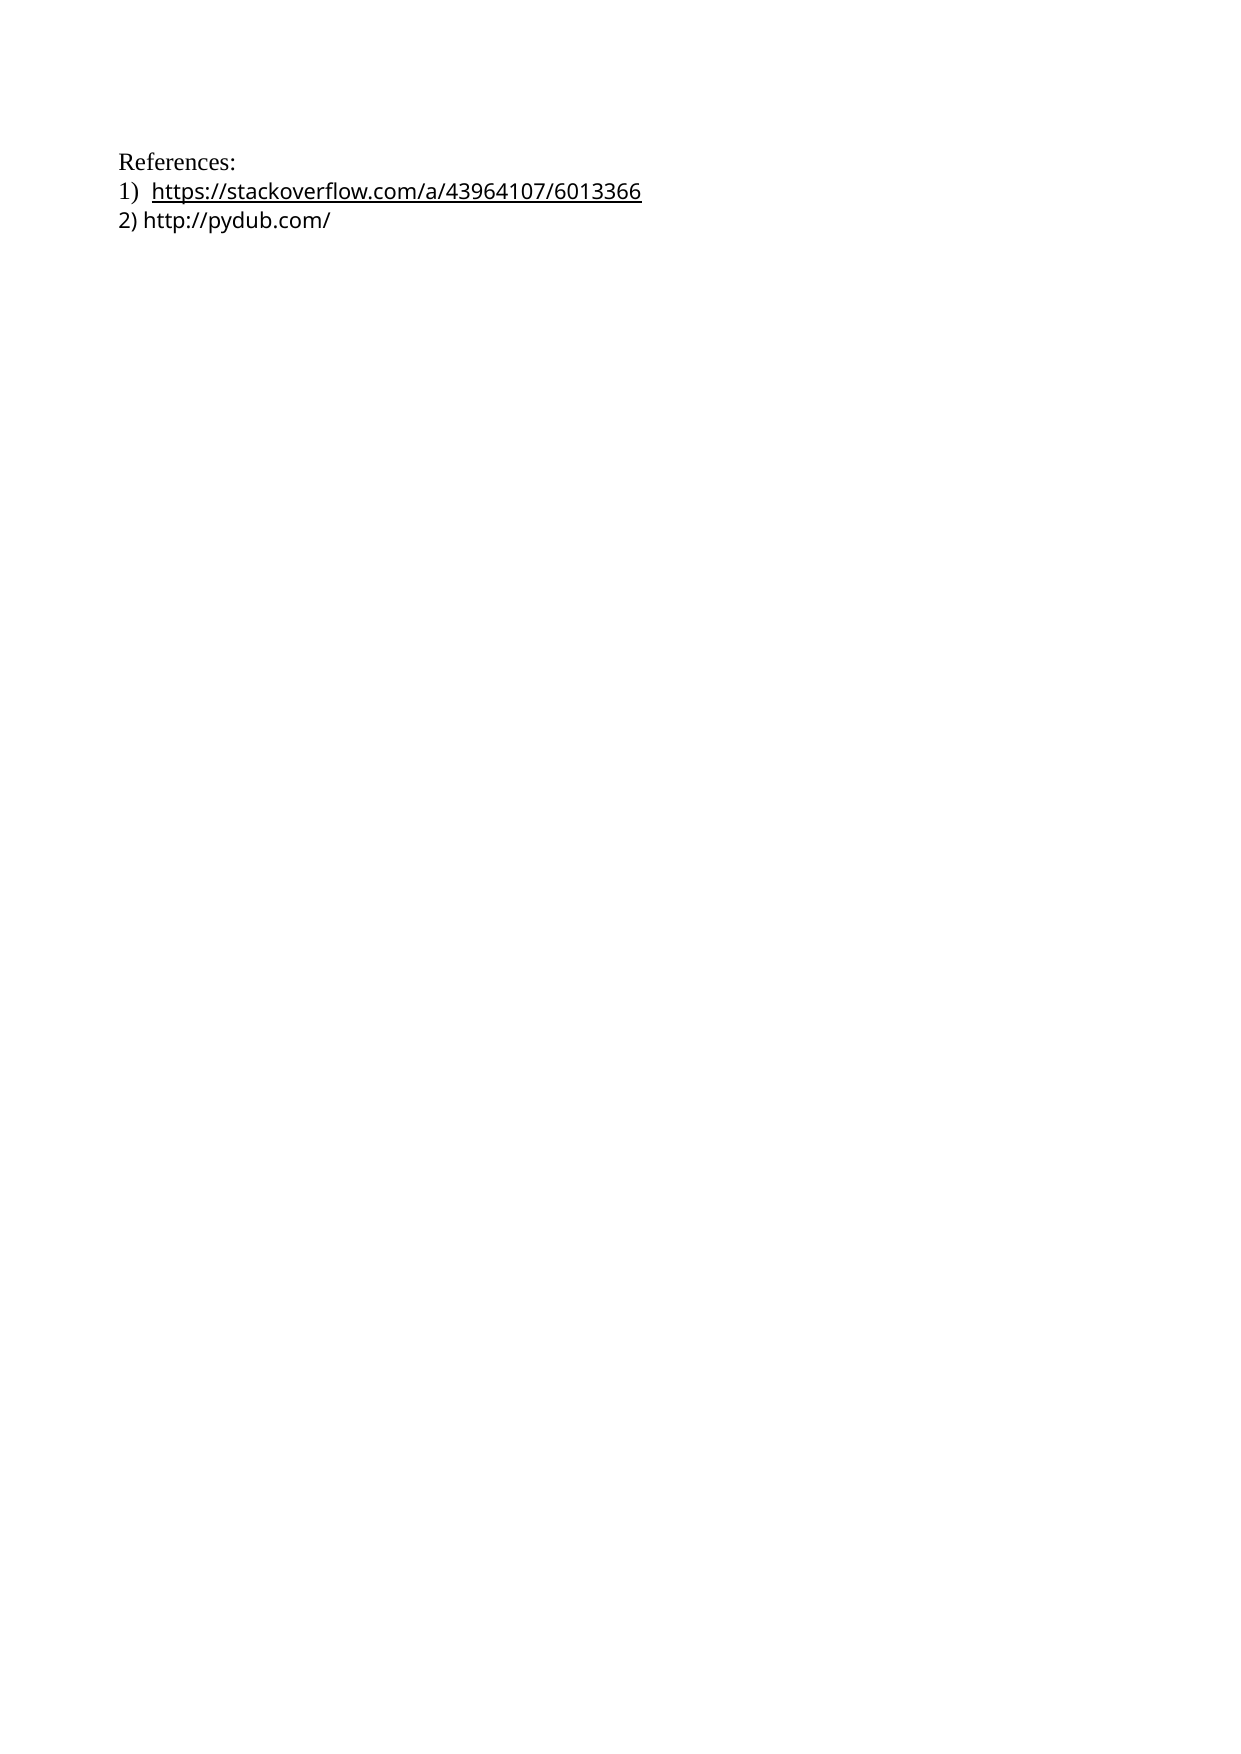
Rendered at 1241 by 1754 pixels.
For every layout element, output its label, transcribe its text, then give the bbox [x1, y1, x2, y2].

text 1) https://stackoverflow.com/a/43964107/6013366 [118, 176, 1122, 205]
text 2) http://pydub.com/ [118, 205, 1122, 235]
text References: [118, 147, 1122, 176]
